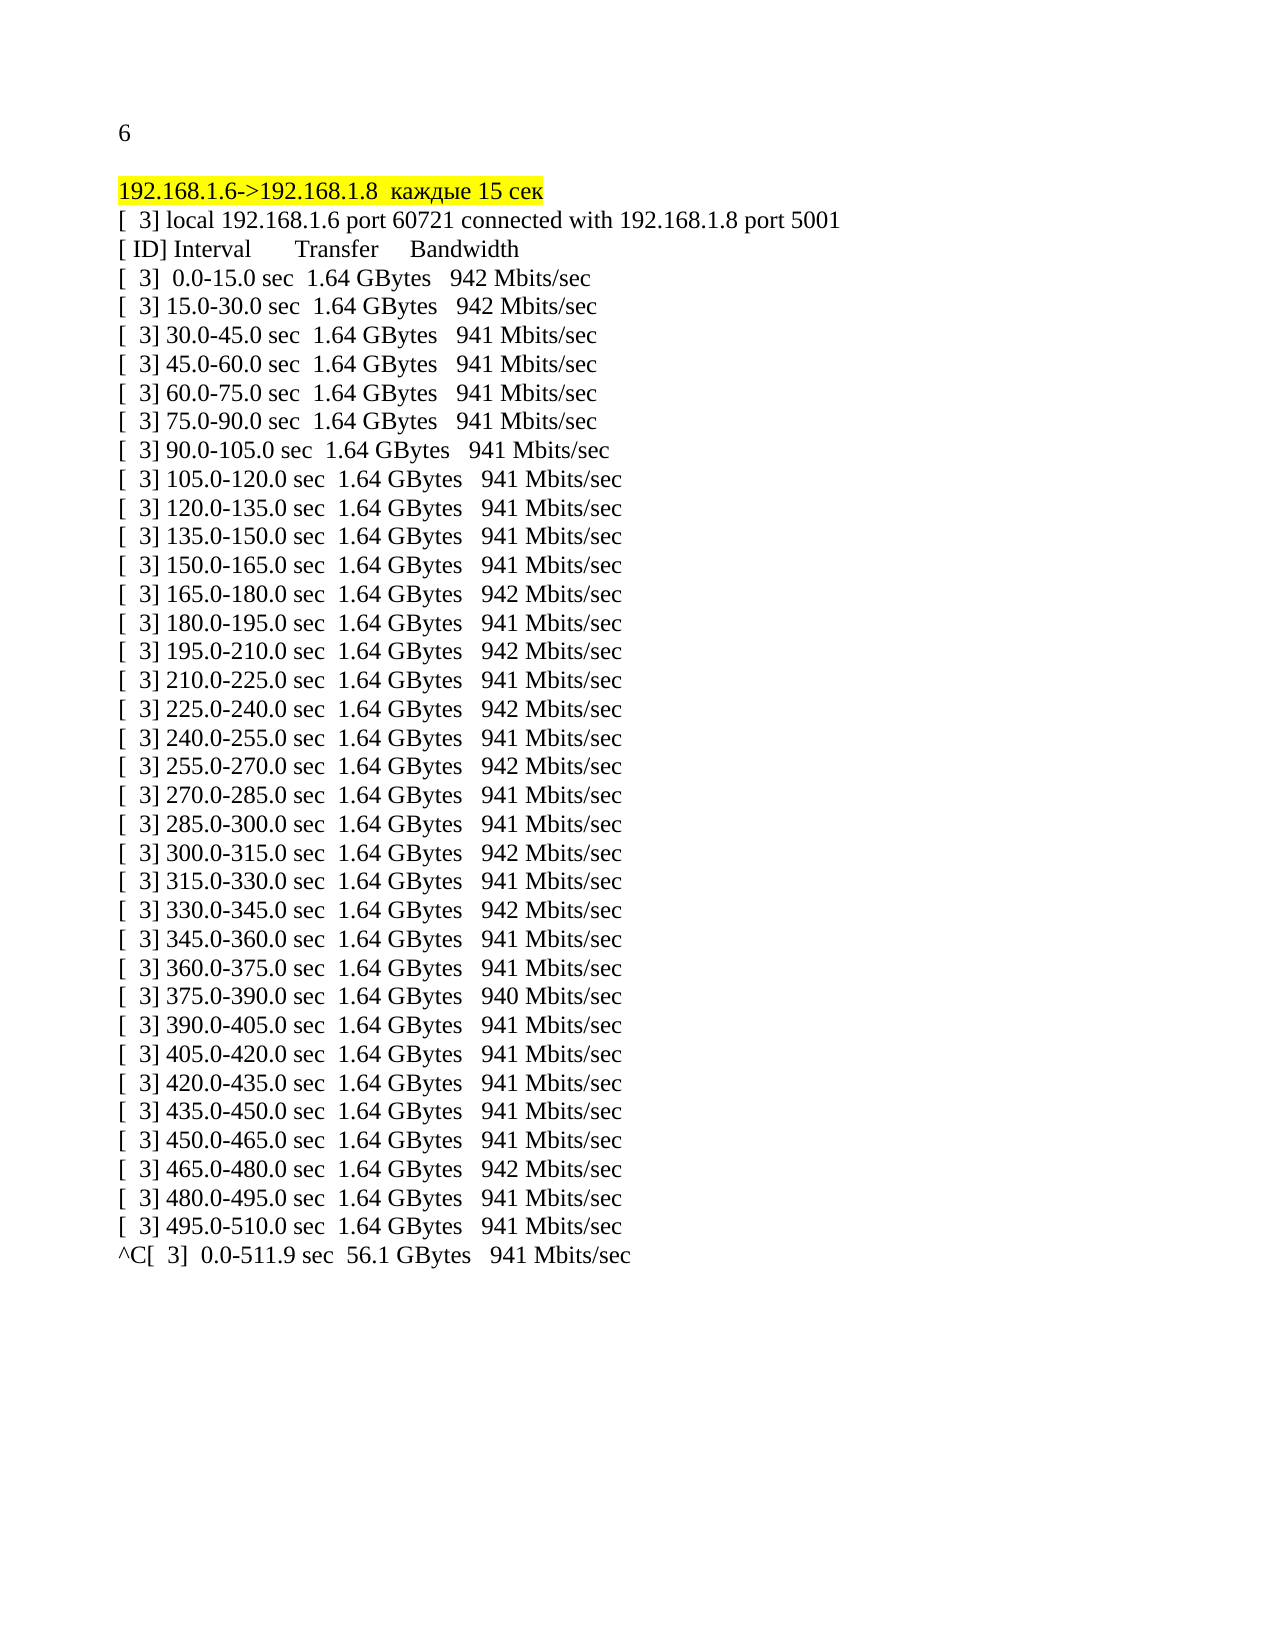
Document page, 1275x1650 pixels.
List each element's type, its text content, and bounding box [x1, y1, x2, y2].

text [ 3] 195.0-210.0 sec 1.64 GBytes 942 Mbits/sec [118, 636, 1157, 665]
text [ 3] 345.0-360.0 sec 1.64 GBytes 941 Mbits/sec [118, 924, 1157, 953]
text [ 3] 270.0-285.0 sec 1.64 GBytes 941 Mbits/sec [118, 780, 1157, 809]
text [ 3] 405.0-420.0 sec 1.64 GBytes 941 Mbits/sec [118, 1039, 1157, 1068]
text [ 3] 495.0-510.0 sec 1.64 GBytes 941 Mbits/sec [118, 1211, 1157, 1240]
text ^C[ 3] 0.0-511.9 sec 56.1 GBytes 941 Mbits/sec [118, 1240, 1157, 1269]
text [ 3] 75.0-90.0 sec 1.64 GBytes 941 Mbits/sec [118, 406, 1157, 435]
text [ 3] 360.0-375.0 sec 1.64 GBytes 941 Mbits/sec [118, 953, 1157, 981]
text [ 3] 285.0-300.0 sec 1.64 GBytes 941 Mbits/sec [118, 809, 1157, 838]
text [ 3] 435.0-450.0 sec 1.64 GBytes 941 Mbits/sec [118, 1096, 1157, 1125]
text [ 3] 30.0-45.0 sec 1.64 GBytes 941 Mbits/sec [118, 320, 1157, 349]
text [ 3] 315.0-330.0 sec 1.64 GBytes 941 Mbits/sec [118, 866, 1157, 895]
text [ 3] 180.0-195.0 sec 1.64 GBytes 941 Mbits/sec [118, 608, 1157, 636]
text [ 3] 135.0-150.0 sec 1.64 GBytes 941 Mbits/sec [118, 521, 1157, 550]
text 192.168.1.6->192.168.1.8 каждые 15 сек [118, 176, 1157, 205]
text [ 3] 480.0-495.0 sec 1.64 GBytes 941 Mbits/sec [118, 1183, 1157, 1211]
text [ 3] 15.0-30.0 sec 1.64 GBytes 942 Mbits/sec [118, 291, 1157, 320]
text [ ID] Interval Transfer Bandwidth [118, 234, 1157, 263]
text [ 3] 165.0-180.0 sec 1.64 GBytes 942 Mbits/sec [118, 579, 1157, 608]
text [ 3] 150.0-165.0 sec 1.64 GBytes 941 Mbits/sec [118, 550, 1157, 579]
text [ 3] 60.0-75.0 sec 1.64 GBytes 941 Mbits/sec [118, 378, 1157, 406]
text [ 3] 450.0-465.0 sec 1.64 GBytes 941 Mbits/sec [118, 1125, 1157, 1154]
text [ 3] 375.0-390.0 sec 1.64 GBytes 940 Mbits/sec [118, 981, 1157, 1010]
text [ 3] 390.0-405.0 sec 1.64 GBytes 941 Mbits/sec [118, 1010, 1157, 1039]
text [ 3] 0.0-15.0 sec 1.64 GBytes 942 Mbits/sec [118, 263, 1157, 291]
text [ 3] 105.0-120.0 sec 1.64 GBytes 941 Mbits/sec [118, 464, 1157, 493]
text [ 3] 90.0-105.0 sec 1.64 GBytes 941 Mbits/sec [118, 435, 1157, 464]
text [ 3] 465.0-480.0 sec 1.64 GBytes 942 Mbits/sec [118, 1154, 1157, 1183]
text [ 3] 420.0-435.0 sec 1.64 GBytes 941 Mbits/sec [118, 1068, 1157, 1096]
text [ 3] 240.0-255.0 sec 1.64 GBytes 941 Mbits/sec [118, 723, 1157, 751]
text [ 3] local 192.168.1.6 port 60721 connected with 192.168.1.8 port 5001 [118, 205, 1157, 234]
text [ 3] 120.0-135.0 sec 1.64 GBytes 941 Mbits/sec [118, 493, 1157, 521]
text [ 3] 255.0-270.0 sec 1.64 GBytes 942 Mbits/sec [118, 751, 1157, 780]
text [ 3] 45.0-60.0 sec 1.64 GBytes 941 Mbits/sec [118, 349, 1157, 378]
text [ 3] 225.0-240.0 sec 1.64 GBytes 942 Mbits/sec [118, 694, 1157, 723]
text [ 3] 300.0-315.0 sec 1.64 GBytes 942 Mbits/sec [118, 838, 1157, 866]
text [ 3] 330.0-345.0 sec 1.64 GBytes 942 Mbits/sec [118, 895, 1157, 924]
text [ 3] 210.0-225.0 sec 1.64 GBytes 941 Mbits/sec [118, 665, 1157, 694]
